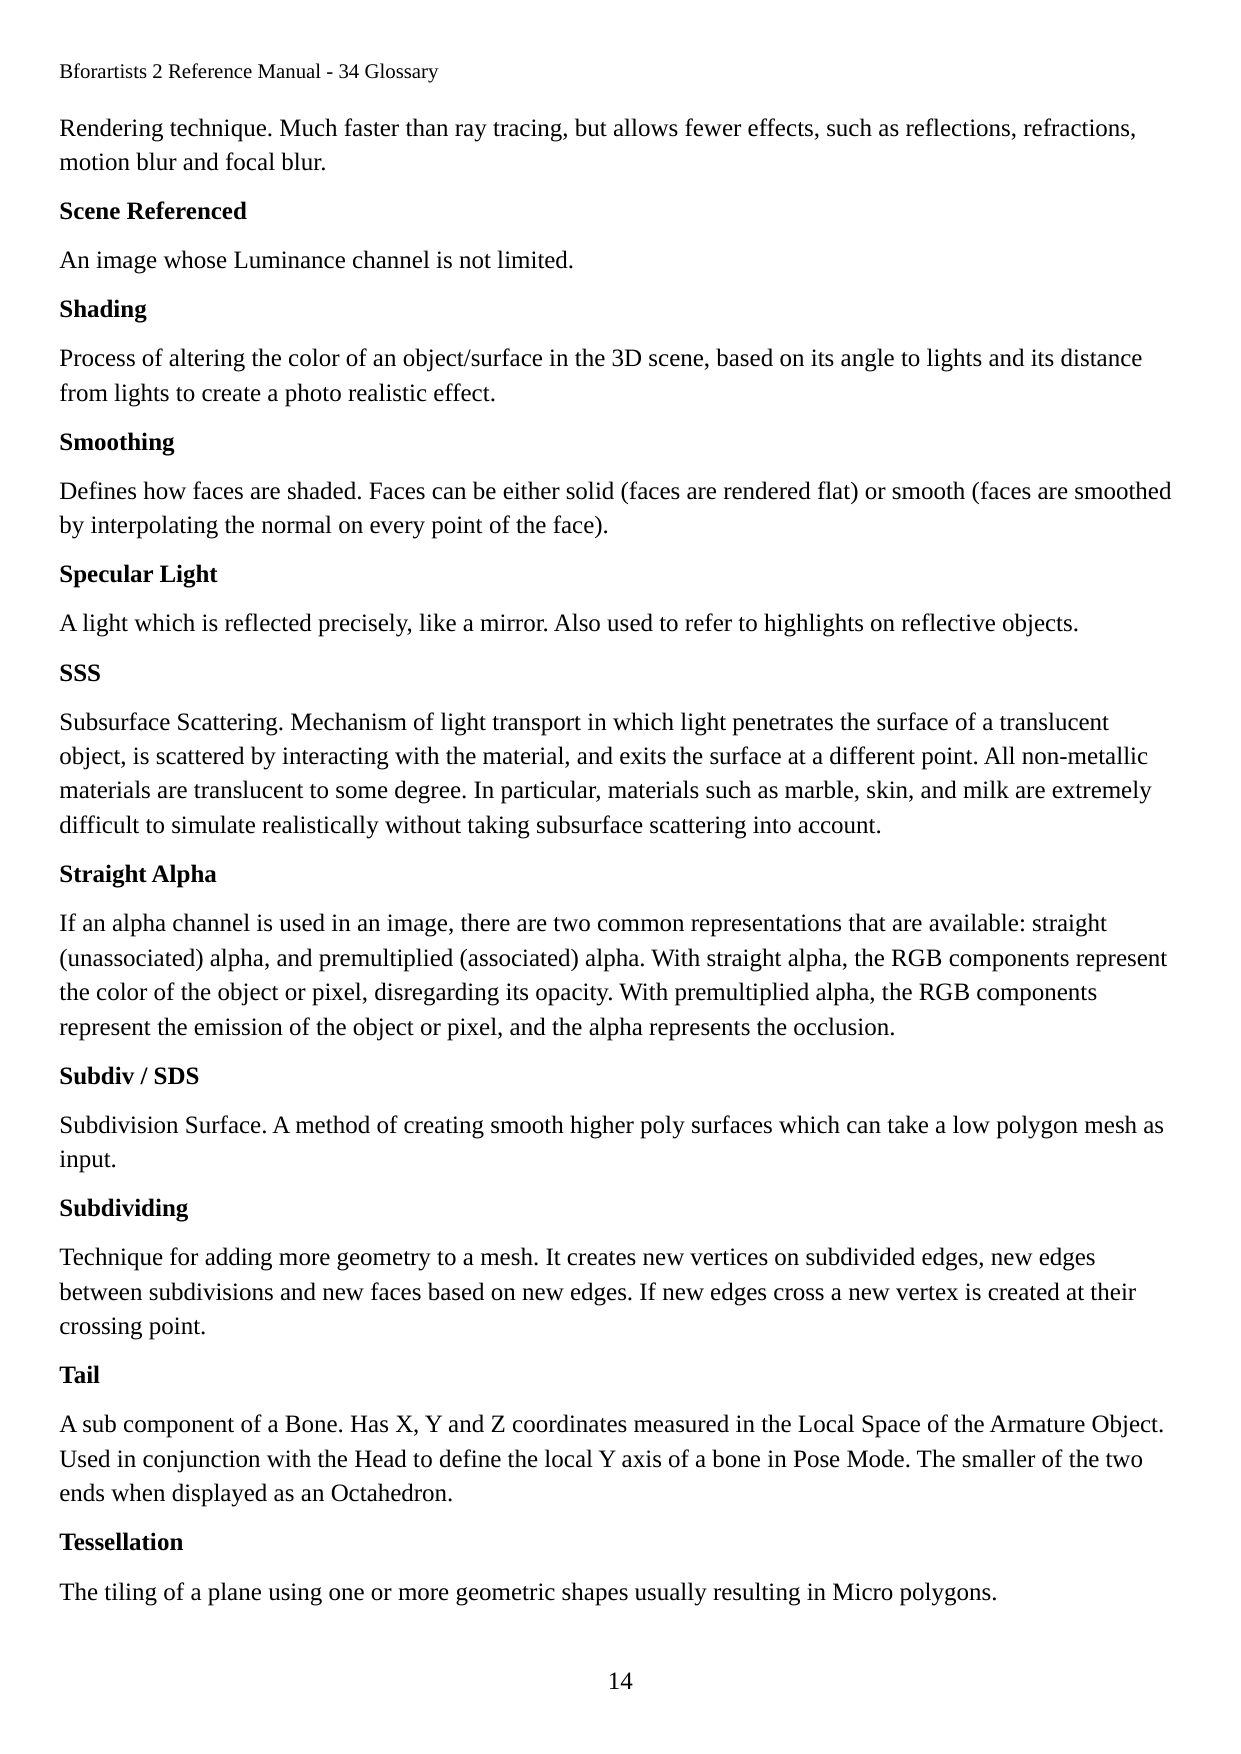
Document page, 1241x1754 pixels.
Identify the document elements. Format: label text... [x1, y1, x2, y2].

text Smoothing [59, 427, 1181, 456]
text Subdiv / SDS [59, 1061, 1181, 1089]
text Subsurface Scattering. Mechanism of light transport in which light penetrates the surface of a translucent object, is scattered by interacting with the material, and exits the surface at a different point. All non-metallic materials are translucent to some degree. In particular, materials such as marble, skin, and milk are extremely difficult to simulate realistically without taking subsurface scattering into account. [59, 707, 1181, 839]
text The tiling of a plane using one or more geometric shapes usually resulting in Micro polygons. [59, 1577, 1181, 1605]
text SSS [59, 658, 1181, 686]
text A sub component of a Bone. Has X, Y and Z coordinates measured in the Local Space of the Armature Object. Used in conjunction with the Head to define the local Y axis of a bone in Pose Mode. The smaller of the two ends when displayed as an Octahedron. [59, 1409, 1181, 1507]
text Rendering technique. Much faster than ray tracing, but allows fewer effects, such as reflections, refractions, motion blur and focal blur. [59, 113, 1181, 176]
text A light which is reflected precisely, like a mirror. Also used to refer to highlights on reflective objects. [59, 608, 1181, 637]
text Subdividing [59, 1193, 1181, 1222]
text Specular Light [59, 559, 1181, 588]
text Technique for adding more geometry to a mesh. It creates new vertices on subdivided edges, new edges between subdivisions and new faces based on new edges. If new edges cross a new vertex is created at their crossing point. [59, 1242, 1181, 1340]
text Subdivision Surface. A method of creating smooth higher poly surfaces which can take a low polygon mesh as input. [59, 1110, 1181, 1173]
text Straight Alpha [59, 859, 1181, 888]
text Process of altering the color of an object/surface in the 3D scene, based on its angle to lights and its distance from lights to create a photo realistic effect. [59, 343, 1181, 407]
text Shading [59, 294, 1181, 323]
text Tessellation [59, 1527, 1181, 1556]
text Scene Referenced [59, 196, 1181, 225]
text If an alpha channel is used in an image, there are two common representations that are available: straight (unassociated) alpha, and premultiplied (associated) alpha. With straight alpha, the RGB components represent the color of the object or pixel, disregarding its opacity. With premultiplied alpha, the RGB components represent the emission of the object or pixel, and the alpha represents the occlusion. [59, 908, 1181, 1040]
text An image whose Luminance channel is not limited. [59, 245, 1181, 274]
text Defines how faces are shaded. Faces can be either solid (faces are rendered flat) or smooth (faces are smoothed by interpolating the normal on every point of the face). [59, 476, 1181, 539]
text Tail [59, 1360, 1181, 1389]
